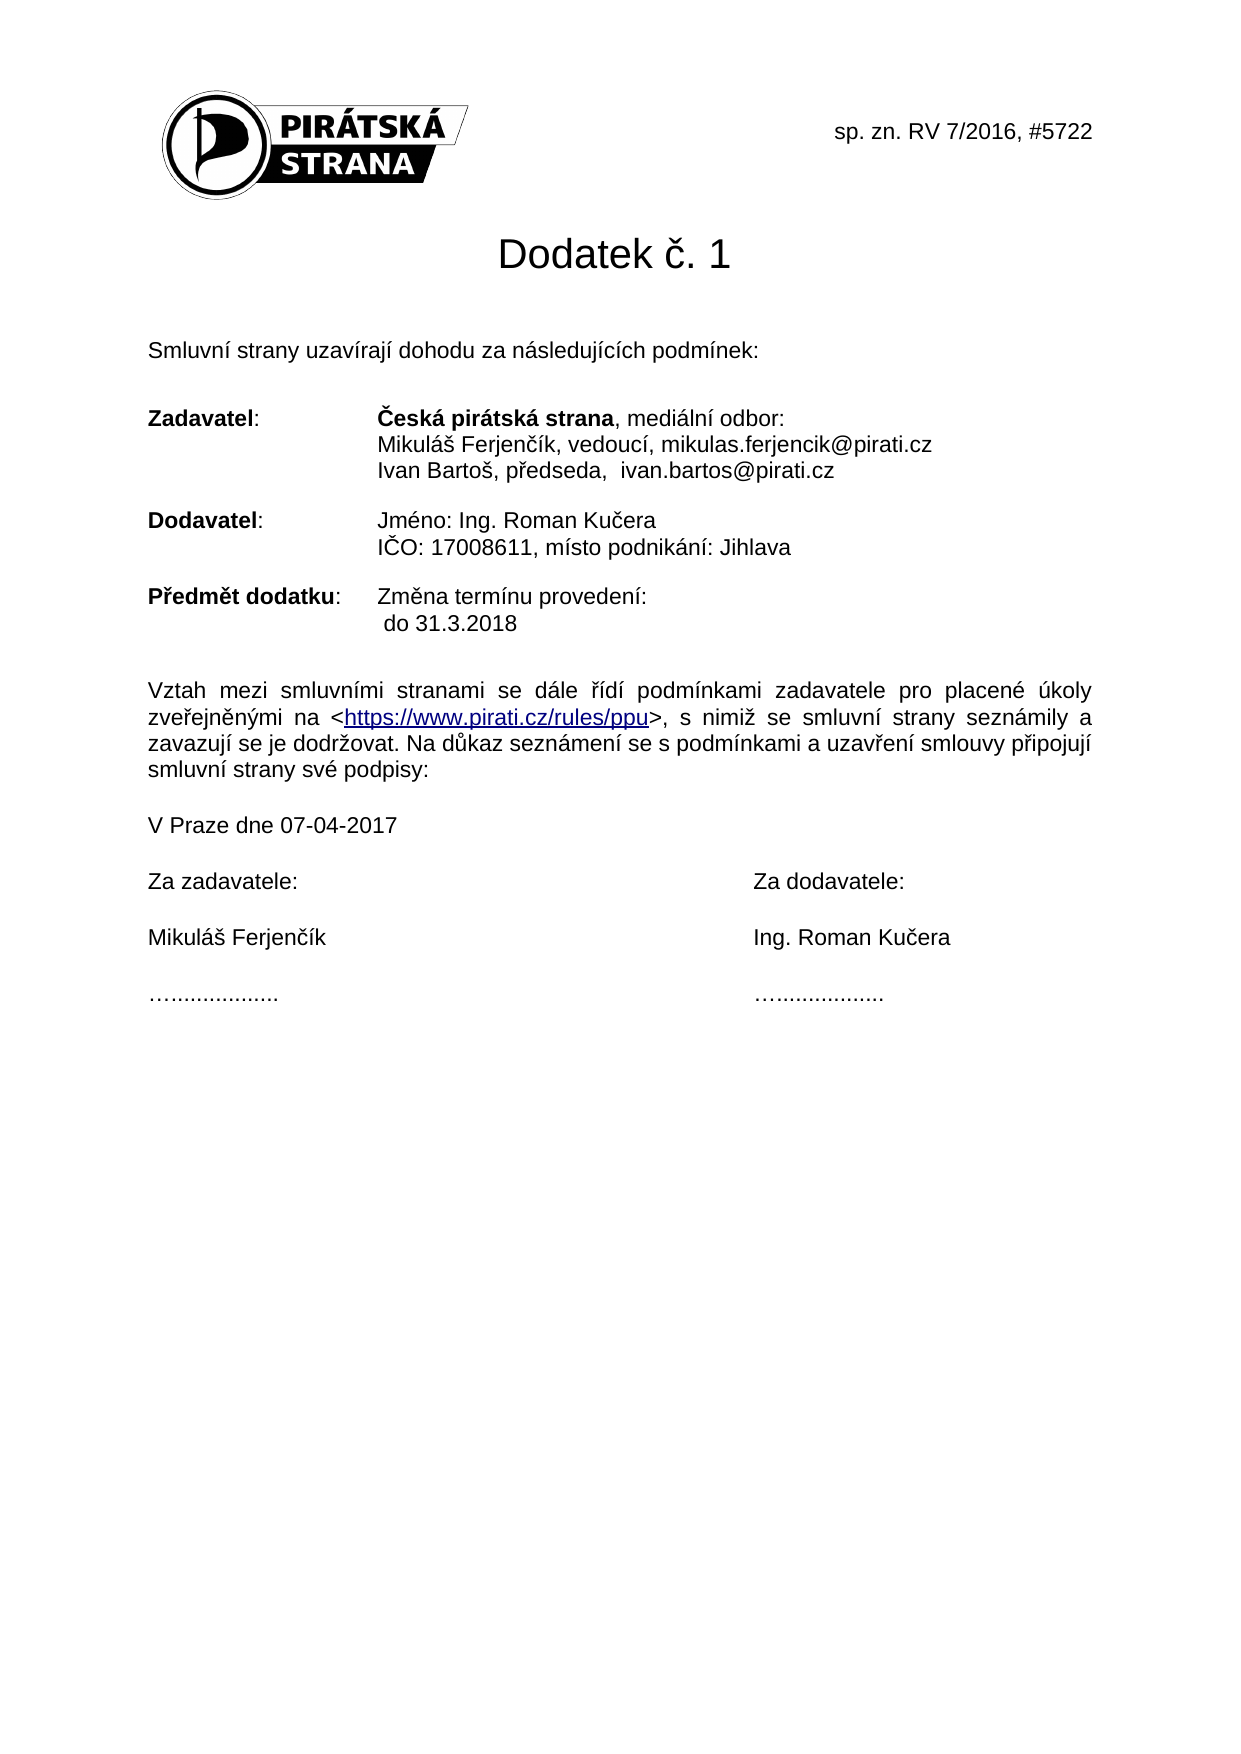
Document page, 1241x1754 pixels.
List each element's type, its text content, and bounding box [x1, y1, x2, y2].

text Mikuláš Ferjenčík Ing. Roman Kučera [148, 924, 1093, 950]
table_cell Dodavatel: [148, 495, 377, 572]
table_header Zadavatel: [148, 393, 377, 495]
text sp. zn. RV 7/2016, #5722 [483, 118, 1093, 144]
table_cell Jméno: Ing. Roman Kučera IČO: 17008611, místo podnikání: Jihlava [377, 495, 1093, 572]
text Smluvní strany uzavírají dohodu za následujících podmínek: [148, 337, 1093, 363]
subtitle Dodatek č. 1 [148, 230, 1093, 278]
text Za zadavatele: Za dodavatele: [148, 868, 1093, 894]
picture [147, 75, 483, 214]
table_cell Změna termínu provedení: do 31.3.2018 [377, 572, 1093, 648]
text V Praze dne 07-04-2017 [148, 812, 1093, 838]
text …................. …................. [148, 980, 1093, 1006]
table_header Česká pirátská strana, mediální odbor: Mikuláš Ferjenčík, vedoucí, mikulas.ferjencik@pirati.cz Ivan Bartoš, předseda, ivan.bartos@pirati.cz [377, 393, 1093, 495]
table_cell Předmět dodatku: [148, 572, 377, 648]
text Vztah mezi smluvními stranami se dále řídí podmínkami zadavatele pro placené úkoly zveřejněnými na <https://www.pirati.cz/rules/ppu>, s nimiž se smluvní strany seznámily a zavazují se je dodržovat. Na důkaz seznámení se s podmínkami a uzavření smlouvy připojují smluvní strany své podpisy: [148, 677, 1093, 783]
